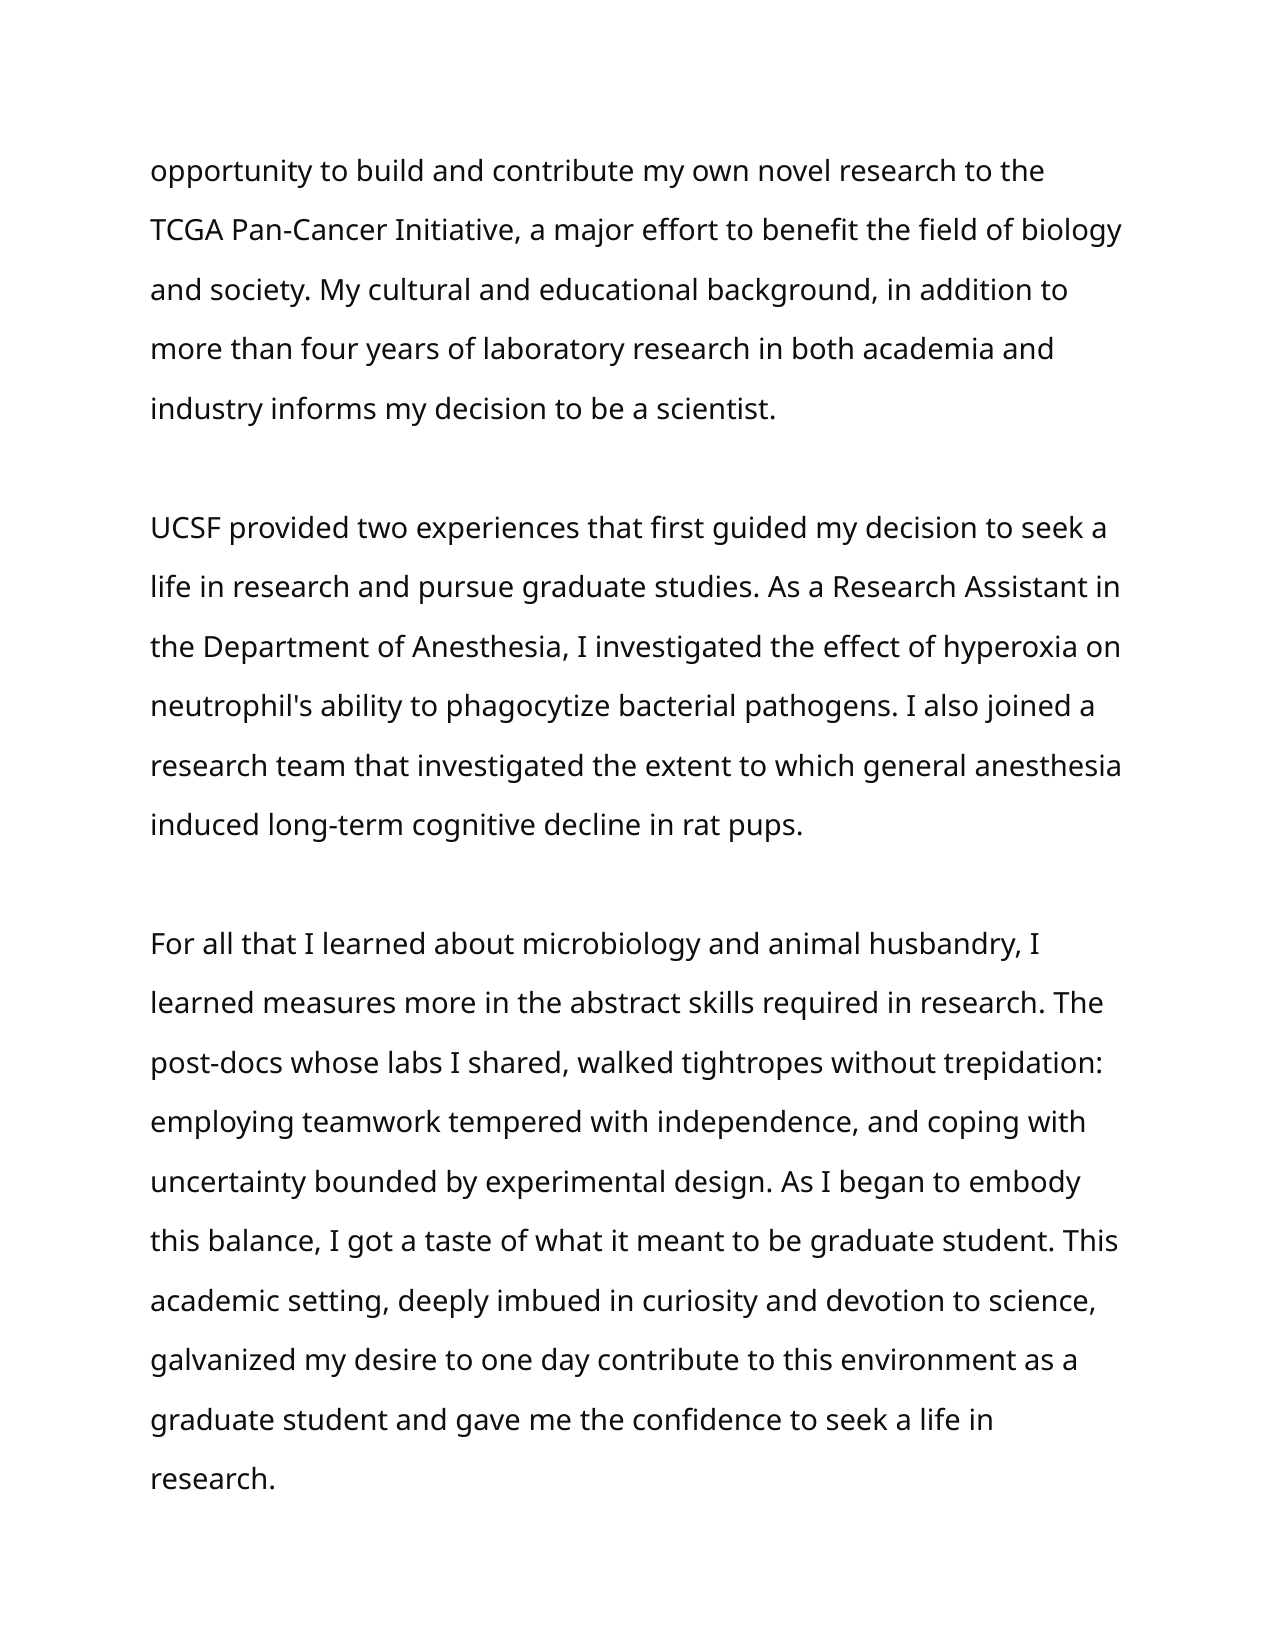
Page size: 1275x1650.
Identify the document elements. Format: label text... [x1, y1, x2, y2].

text For all that I learned about microbiology and animal husbandry, I learned measures more in the abstract skills required in research. The post-docs whose labs I shared, walked tightropes without trepidation: employing teamwork tempered with independence, and coping with uncertainty bounded by experimental design. As I began to embody this balance, I got a taste of what it meant to be graduate student. This academic setting, deeply imbued in curiosity and devotion to science, galvanized my desire to one day contribute to this environment as a graduate student and gave me the confidence to seek a life in research. [150, 923, 1125, 1498]
text opportunity to build and contribute my own novel research to the TCGA Pan-Cancer Initiative, a major effort to benefit the field of biology and society. My cultural and educational background, in addition to more than four years of laboratory research in both academia and industry informs my decision to be a scientist. [150, 150, 1125, 428]
text UCSF provided two experiences that first guided my decision to seek a life in research and pursue graduate studies. As a Research Assistant in the Department of Anesthesia, I investigated the effect of hyperoxia on neutrophil's ability to phagocytize bacterial pathogens. I also joined a research team that investigated the extent to which general anesthesia induced long-term cognitive decline in rat pups. [150, 507, 1125, 844]
